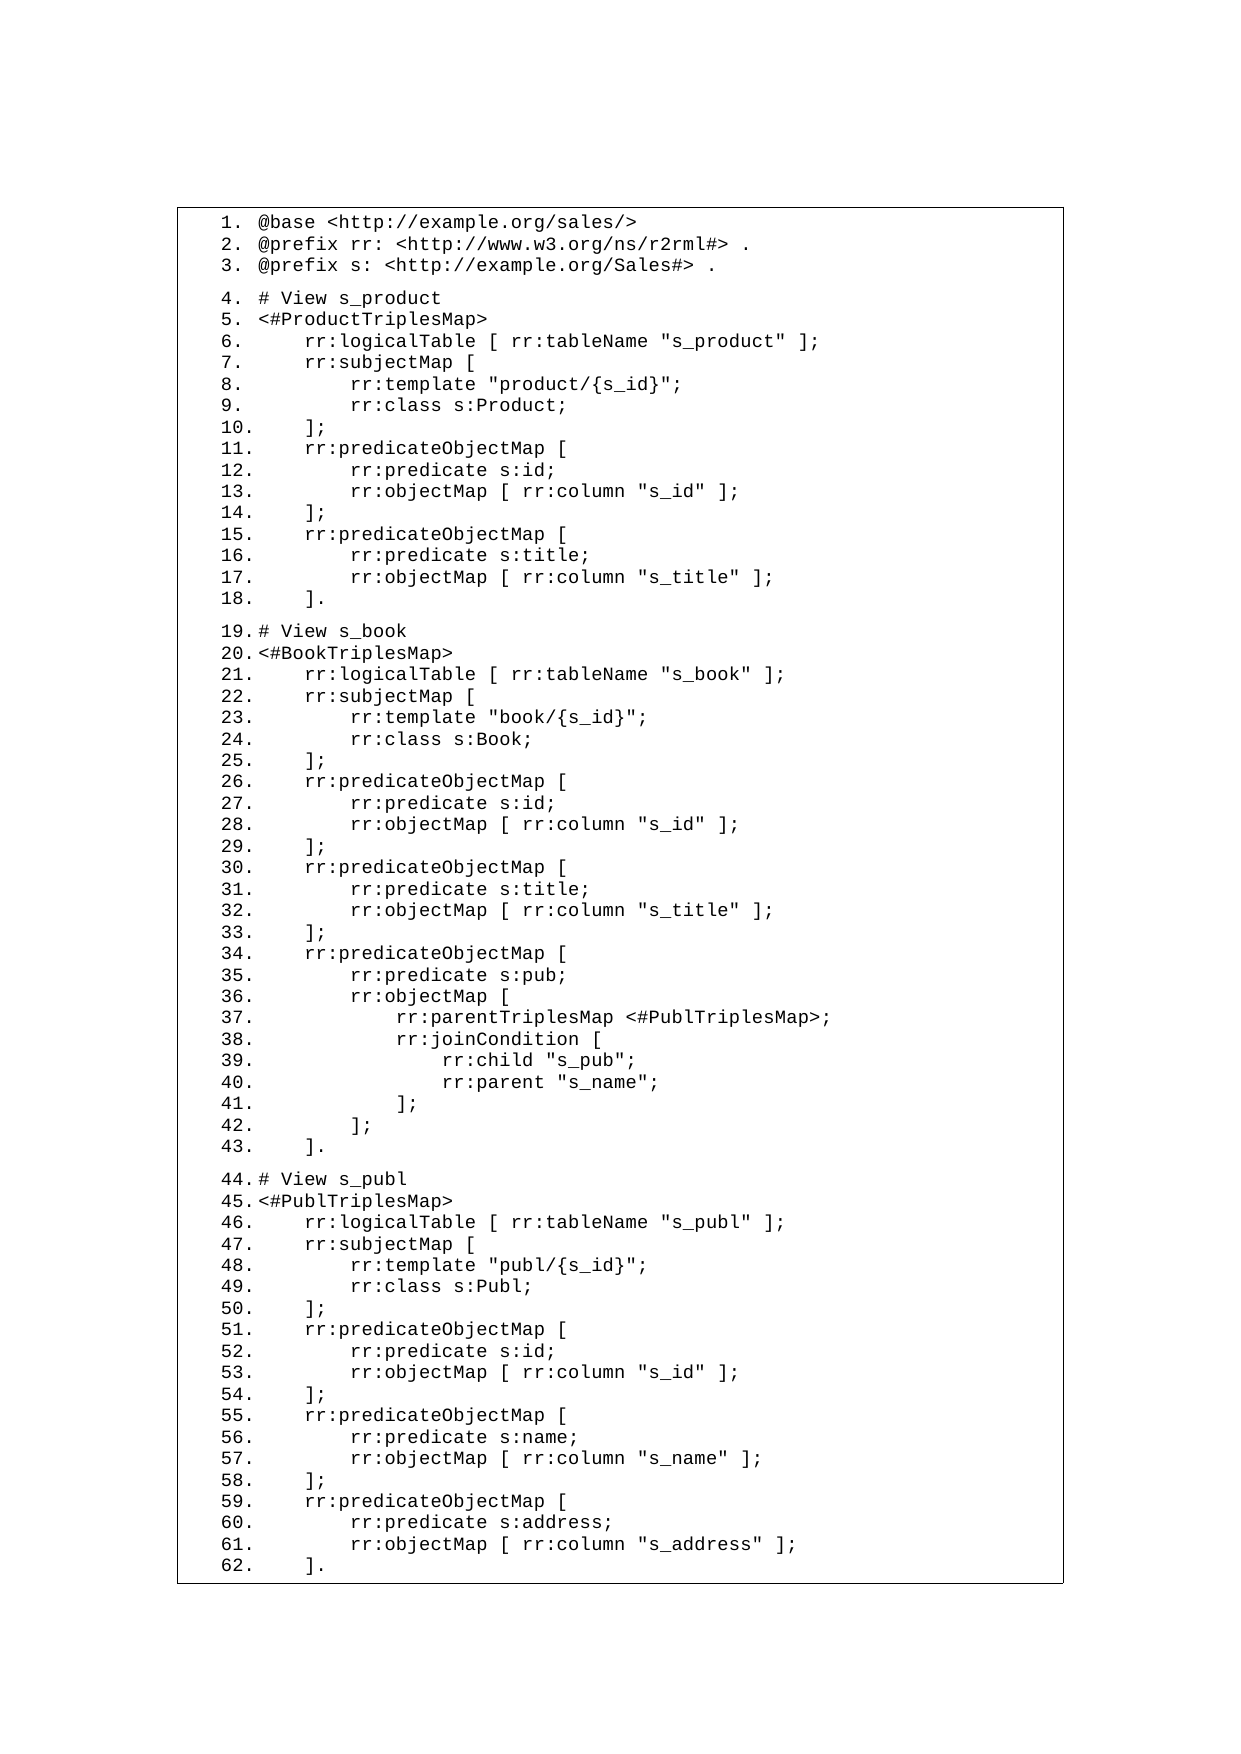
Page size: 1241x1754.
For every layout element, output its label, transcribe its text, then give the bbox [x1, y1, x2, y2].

table_cell # View s_product <#ProductTriplesMap> rr:logicalTable [ rr:tableName "s_product" ]; rr:subjectMap [ rr:template "product/{s_id}"; rr:class s:Product; ]; rr:predicateObjectMap [ rr:predicate s:id; rr:objectMap [ rr:column "s_id" ]; ]; rr:predicateObjectMap [ rr:predicate s:title; rr:objectMap [ rr:column "s_title" ]; ]. [178, 283, 1063, 616]
table_header @base <http://example.org/sales/> @prefix rr: <http://www.w3.org/ns/r2rml#> . @prefix s: <http://example.org/Sales#> . [178, 208, 1063, 283]
table_cell # View s_book <#BookTriplesMap> rr:logicalTable [ rr:tableName "s_book" ]; rr:subjectMap [ rr:template "book/{s_id}"; rr:class s:Book; ]; rr:predicateObjectMap [ rr:predicate s:id; rr:objectMap [ rr:column "s_id" ]; ]; rr:predicateObjectMap [ rr:predicate s:title; rr:objectMap [ rr:column "s_title" ]; ]; rr:predicateObjectMap [ rr:predicate s:pub; rr:objectMap [ rr:parentTriplesMap <#PublTriplesMap>; rr:joinCondition [ rr:child "s_pub"; rr:parent "s_name"; ]; ]; ]. [178, 616, 1063, 1164]
table_cell # View s_publ <#PublTriplesMap> rr:logicalTable [ rr:tableName "s_publ" ]; rr:subjectMap [ rr:template "publ/{s_id}"; rr:class s:Publ; ]; rr:predicateObjectMap [ rr:predicate s:id; rr:objectMap [ rr:column "s_id" ]; ]; rr:predicateObjectMap [ rr:predicate s:name; rr:objectMap [ rr:column "s_name" ]; ]; rr:predicateObjectMap [ rr:predicate s:address; rr:objectMap [ rr:column "s_address" ]; ]. [178, 1164, 1063, 1583]
